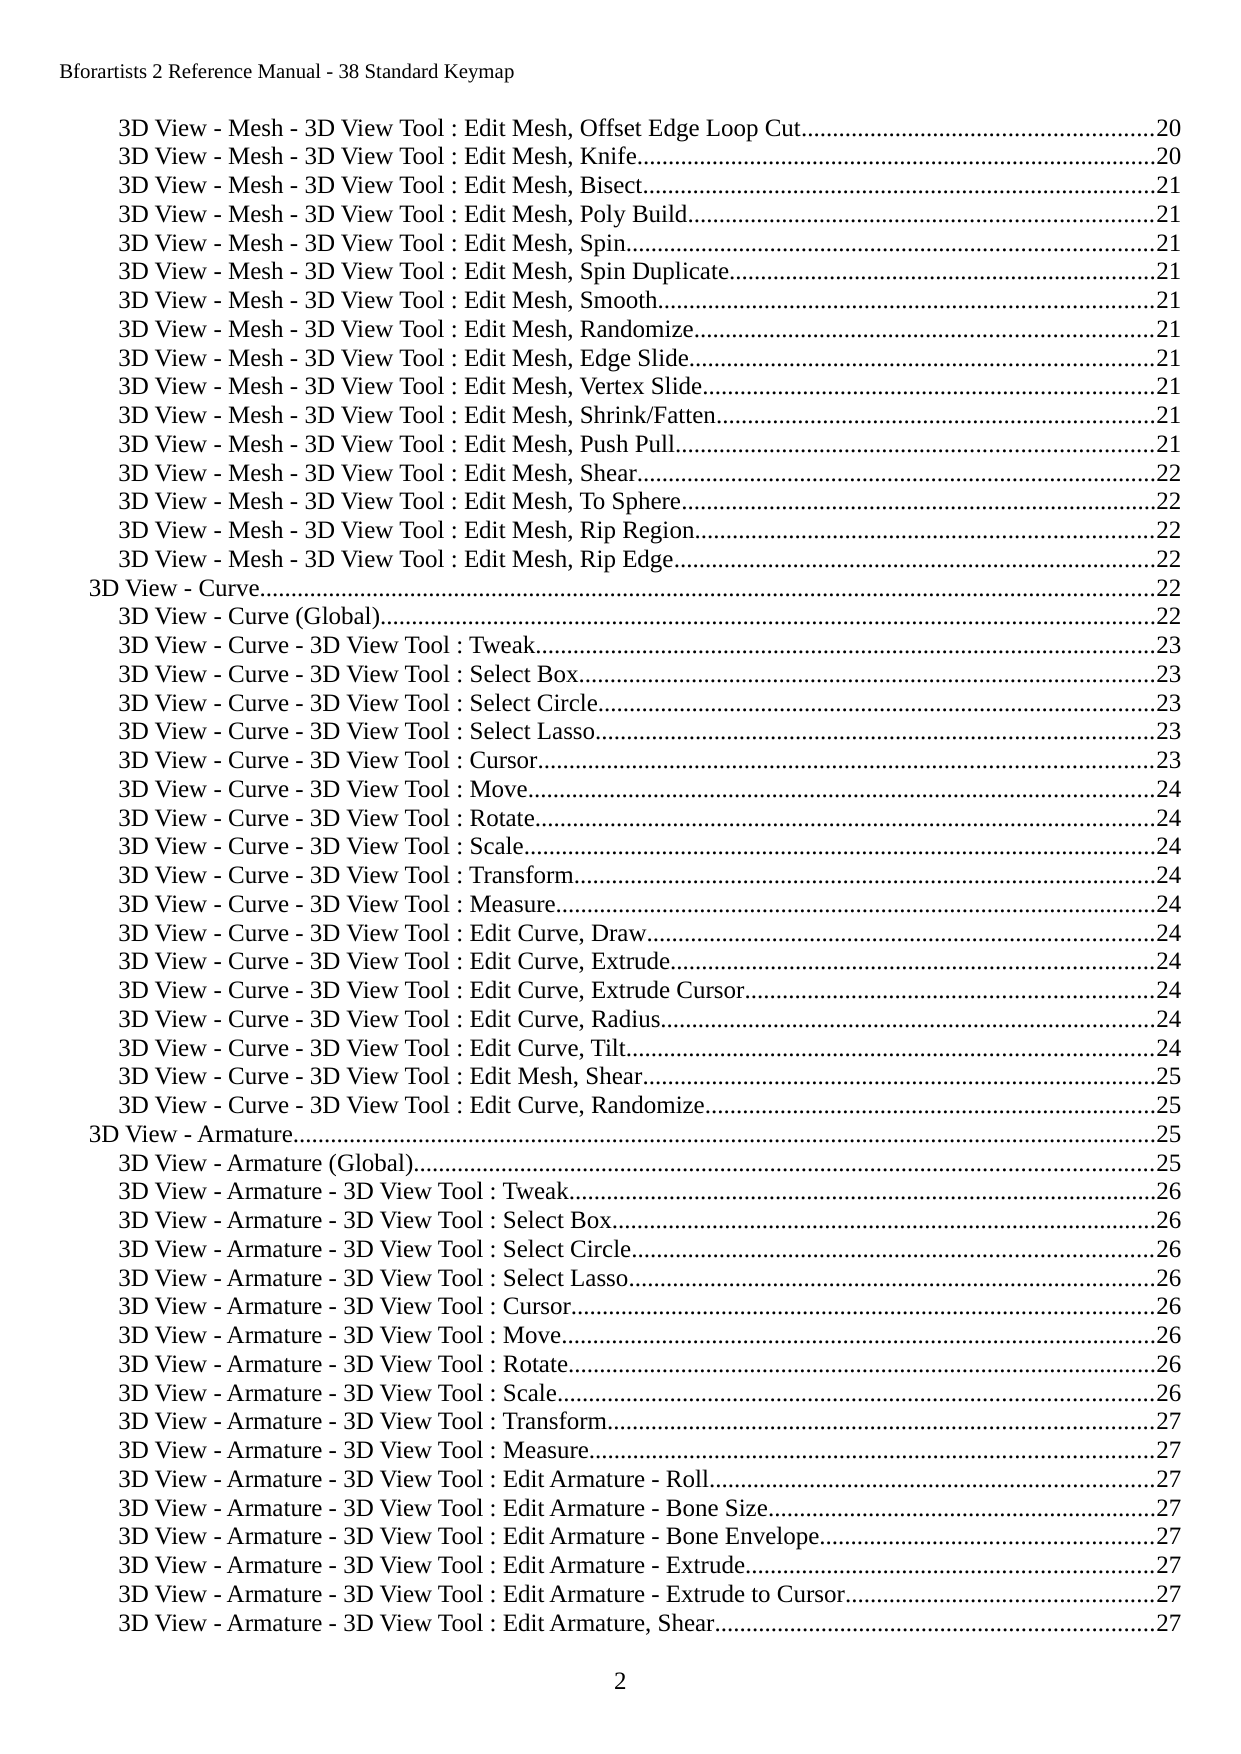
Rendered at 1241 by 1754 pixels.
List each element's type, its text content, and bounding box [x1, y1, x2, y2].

text 3D View - Armature - 3D View Tool : Edit Armature - Bone Size 27 [118, 1493, 1181, 1521]
text 3D View - Curve - 3D View Tool : Move 24 [118, 774, 1181, 803]
text 3D View - Curve - 3D View Tool : Select Circle 23 [118, 688, 1181, 716]
text 3D View - Curve - 3D View Tool : Measure 24 [118, 889, 1181, 918]
text 3D View - Curve - 3D View Tool : Edit Mesh, Shear 25 [118, 1061, 1181, 1090]
text 3D View - Curve - 3D View Tool : Transform 24 [118, 860, 1181, 889]
text 3D View - Armature - 3D View Tool : Edit Armature - Extrude 27 [118, 1550, 1181, 1579]
text 3D View - Armature - 3D View Tool : Edit Armature, Shear 27 [118, 1608, 1181, 1636]
text 3D View - Mesh - 3D View Tool : Edit Mesh, Bisect 21 [118, 170, 1181, 199]
text 3D View - Armature - 3D View Tool : Transform 27 [118, 1406, 1181, 1435]
text 3D View - Armature - 3D View Tool : Edit Armature - Extrude to Cursor 27 [118, 1579, 1181, 1608]
text 3D View - Curve - 3D View Tool : Edit Curve, Randomize 25 [118, 1090, 1181, 1119]
text 3D View - Mesh - 3D View Tool : Edit Mesh, Poly Build 21 [118, 199, 1181, 228]
text 3D View - Armature - 3D View Tool : Select Box 26 [118, 1205, 1181, 1234]
text 3D View - Mesh - 3D View Tool : Edit Mesh, Edge Slide 21 [118, 343, 1181, 371]
text 3D View - Armature - 3D View Tool : Scale 26 [118, 1378, 1181, 1406]
text 3D View - Mesh - 3D View Tool : Edit Mesh, To Sphere 22 [118, 486, 1181, 515]
text 3D View - Mesh - 3D View Tool : Edit Mesh, Vertex Slide 21 [118, 371, 1181, 400]
text 3D View - Armature - 3D View Tool : Select Circle 26 [118, 1234, 1181, 1263]
text 3D View - Curve - 3D View Tool : Select Lasso 23 [118, 716, 1181, 745]
text 3D View - Curve - 3D View Tool : Edit Curve, Draw 24 [118, 918, 1181, 946]
text 3D View - Mesh - 3D View Tool : Edit Mesh, Shear 22 [118, 458, 1181, 486]
text 3D View - Mesh - 3D View Tool : Edit Mesh, Rip Region 22 [118, 515, 1181, 544]
text 3D View - Armature - 3D View Tool : Move 26 [118, 1320, 1181, 1349]
text 3D View - Armature (Global) 25 [118, 1148, 1181, 1176]
text 3D View - Mesh - 3D View Tool : Edit Mesh, Spin 21 [118, 228, 1181, 256]
text 3D View - Mesh - 3D View Tool : Edit Mesh, Push Pull 21 [118, 429, 1181, 458]
text 3D View - Armature - 3D View Tool : Measure 27 [118, 1435, 1181, 1464]
text 3D View - Mesh - 3D View Tool : Edit Mesh, Knife 20 [118, 141, 1181, 170]
text 3D View - Curve - 3D View Tool : Cursor 23 [118, 745, 1181, 774]
text 3D View - Armature - 3D View Tool : Tweak 26 [118, 1176, 1181, 1205]
text 3D View - Curve - 3D View Tool : Tweak 23 [118, 630, 1181, 659]
text 3D View - Mesh - 3D View Tool : Edit Mesh, Randomize 21 [118, 314, 1181, 343]
text 3D View - Armature - 3D View Tool : Rotate 26 [118, 1349, 1181, 1378]
text 3D View - Mesh - 3D View Tool : Edit Mesh, Smooth 21 [118, 285, 1181, 314]
text 3D View - Mesh - 3D View Tool : Edit Mesh, Rip Edge 22 [118, 544, 1181, 573]
text 3D View - Curve - 3D View Tool : Edit Curve, Extrude Cursor 24 [118, 975, 1181, 1004]
text 3D View - Armature 25 [88, 1119, 1181, 1148]
text 3D View - Mesh - 3D View Tool : Edit Mesh, Shrink/Fatten 21 [118, 400, 1181, 429]
text 3D View - Armature - 3D View Tool : Cursor 26 [118, 1291, 1181, 1320]
text 3D View - Mesh - 3D View Tool : Edit Mesh, Offset Edge Loop Cut 20 [118, 113, 1181, 141]
text 3D View - Curve - 3D View Tool : Scale 24 [118, 831, 1181, 860]
text 3D View - Curve - 3D View Tool : Select Box 23 [118, 659, 1181, 688]
text 3D View - Mesh - 3D View Tool : Edit Mesh, Spin Duplicate 21 [118, 256, 1181, 285]
text 3D View - Armature - 3D View Tool : Edit Armature - Roll 27 [118, 1464, 1181, 1493]
text 3D View - Curve 22 [88, 573, 1181, 601]
text 3D View - Armature - 3D View Tool : Select Lasso 26 [118, 1263, 1181, 1291]
text 3D View - Curve - 3D View Tool : Edit Curve, Radius 24 [118, 1004, 1181, 1033]
text 3D View - Armature - 3D View Tool : Edit Armature - Bone Envelope 27 [118, 1521, 1181, 1550]
text 3D View - Curve - 3D View Tool : Edit Curve, Extrude 24 [118, 946, 1181, 975]
text 3D View - Curve (Global) 22 [118, 601, 1181, 630]
text 3D View - Curve - 3D View Tool : Rotate 24 [118, 803, 1181, 831]
text 3D View - Curve - 3D View Tool : Edit Curve, Tilt 24 [118, 1033, 1181, 1061]
